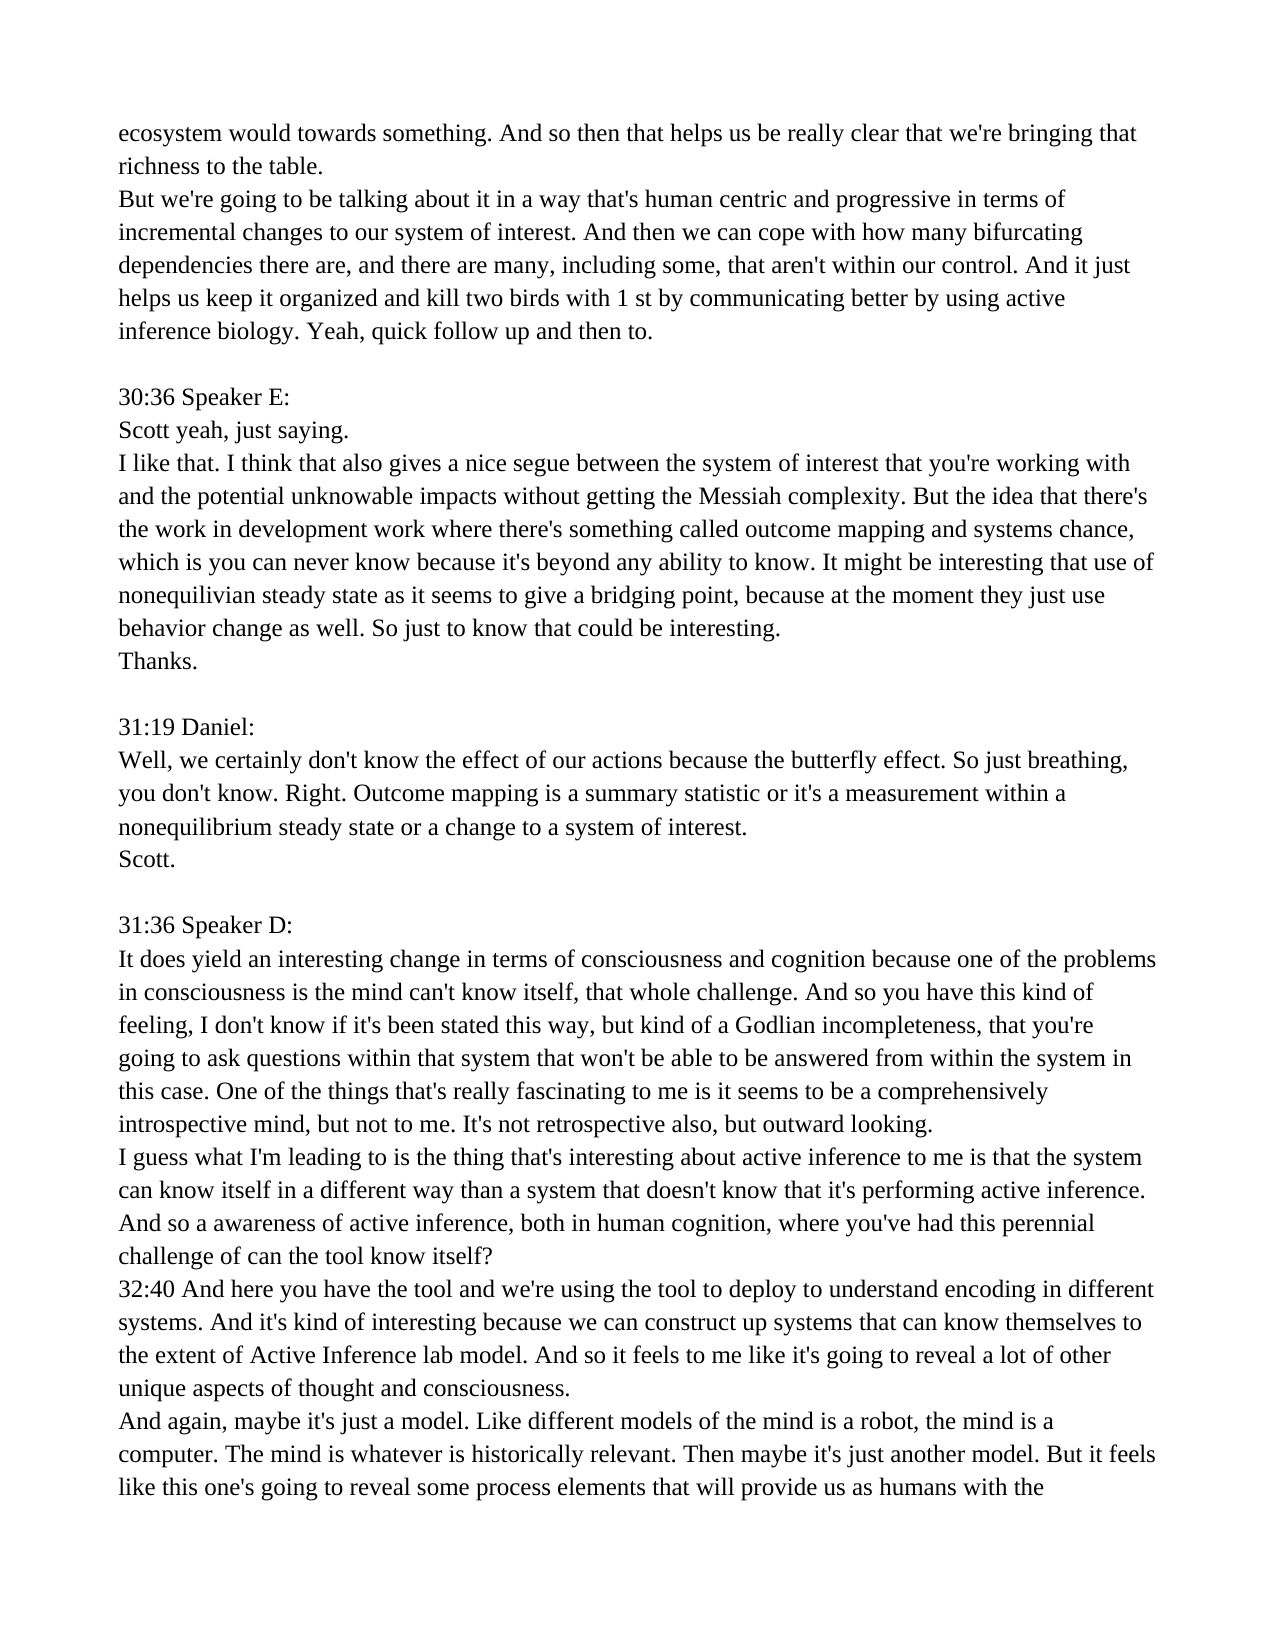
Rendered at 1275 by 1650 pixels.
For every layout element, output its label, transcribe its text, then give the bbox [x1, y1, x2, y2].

text 31:36 Speaker D: [118, 911, 1157, 939]
text But we're going to be talking about it in a way that's human centric and progressive in terms of incremental changes to our system of interest. And then we can cope with how many bifurcating dependencies there are, and there are many, including some, that aren't within our control. And it just helps us keep it organized and kill two birds with 1 st by communicating better by using active inference biology. Yeah, quick follow up and then to. [118, 184, 1157, 345]
text I like that. I think that also gives a nice segue between the system of interest that you're working with and the potential unknowable impacts without getting the Messiah complexity. But the idea that there's the work in development work where there's something called outcome mapping and systems chance, which is you can never know because it's beyond any ability to know. It might be interesting that use of nonequilivian steady state as it seems to give a bridging point, because at the moment they just use behavior change as well. So just to know that could be interesting. [118, 448, 1157, 642]
text 30:36 Speaker E: [118, 382, 1157, 411]
text It does yield an interesting change in terms of consciousness and cognition because one of the problems in consciousness is the mind can't know itself, that whole challenge. And so you have this kind of feeling, I don't know if it's been stated this way, but kind of a Godlian incompleteness, that you're going to ask questions within that system that won't be able to be answered from within the system in this case. One of the things that's really fascinating to me is it seems to be a comprehensively introspective mind, but not to me. It's not retrospective also, but outward looking. [118, 944, 1157, 1137]
text Scott. [118, 844, 1157, 873]
text Scott yeah, just saying. [118, 415, 1157, 444]
text 31:19 Daniel: [118, 712, 1157, 741]
text 32:40 And here you have the tool and we're using the tool to deploy to understand encoding in different systems. And it's kind of interesting because we can construct up systems that can know themselves to the extent of Active Inference lab model. And so it feels to me like it's going to reveal a lot of other unique aspects of thought and consciousness. [118, 1274, 1157, 1402]
text And again, maybe it's just a model. Like different models of the mind is a robot, the mind is a computer. The mind is whatever is historically relevant. Then maybe it's just another model. But it feels like this one's going to reveal some process elements that will provide us as humans with the [118, 1406, 1157, 1501]
text Thanks. [118, 646, 1157, 675]
text Well, we certainly don't know the effect of our actions because the butterfly effect. So just breathing, you don't know. Right. Outcome mapping is a summary statistic or it's a measurement within a nonequilibrium steady state or a change to a system of interest. [118, 746, 1157, 840]
text I guess what I'm leading to is the thing that's interesting about active inference to me is that the system can know itself in a different way than a system that doesn't know that it's performing active inference. And so a awareness of active inference, both in human cognition, where you've had this perennial challenge of can the tool know itself? [118, 1142, 1157, 1269]
text ecosystem would towards something. And so then that helps us be really clear that we're bringing that richness to the table. [118, 118, 1157, 180]
